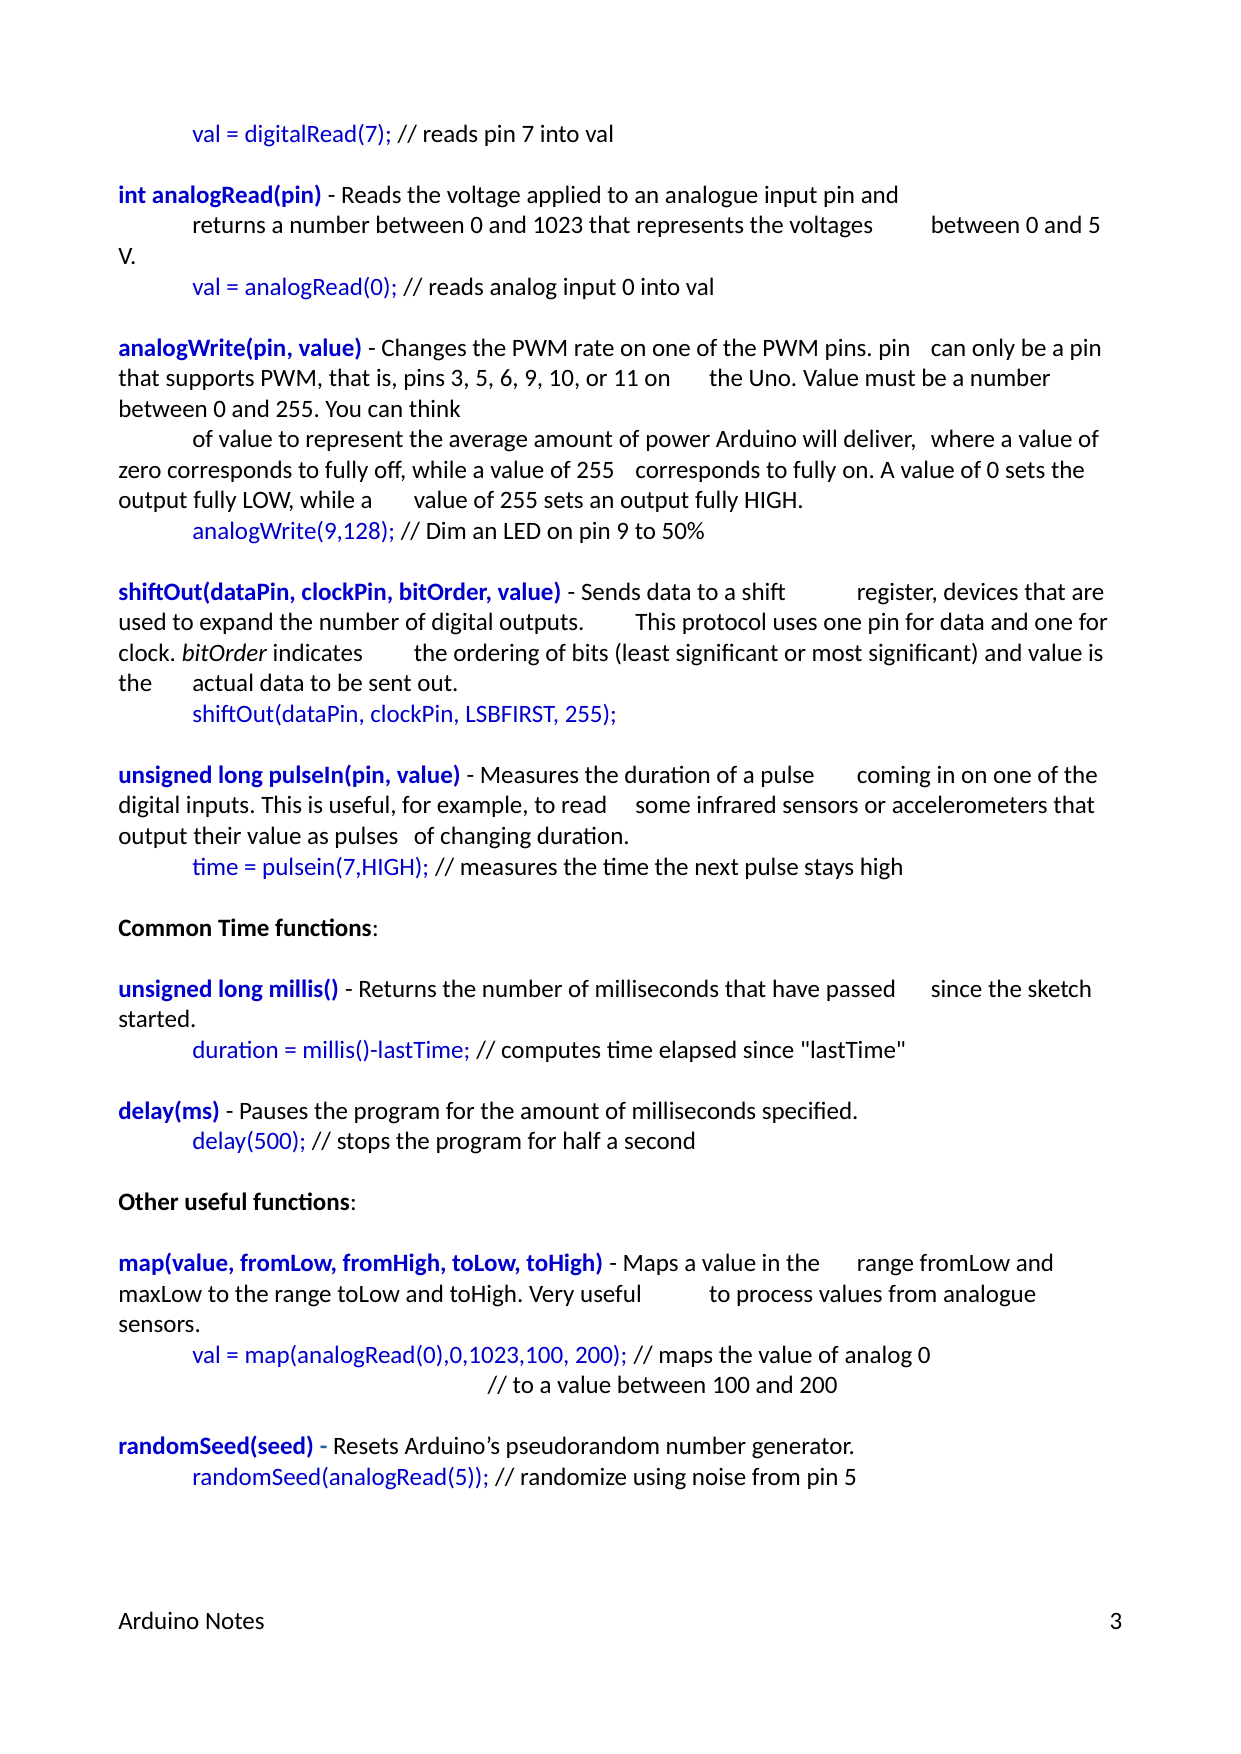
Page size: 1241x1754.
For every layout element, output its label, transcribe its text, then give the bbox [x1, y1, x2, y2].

text returns a number between 0 and 1023 that represents the voltages between 0 and 5 V. [118, 210, 1122, 271]
text delay(500); // stops the program for half a second [118, 1125, 1122, 1156]
text val = map(analogRead(0),0,1023,100, 200); // maps the value of analog 0 // to a value between 100 and 200 [118, 1339, 1122, 1400]
text delay(ms) - Pauses the program for the amount of milliseconds specified. [118, 1095, 1122, 1125]
text shiftOut(dataPin, clockPin, LSBFIRST, 255); [118, 698, 1122, 728]
text of value to represent the average amount of power Arduino will deliver, where a value of zero corresponds to fully off, while a value of 255 corresponds to fully on. A value of 0 sets the output fully LOW, while a value of 255 sets an output fully HIGH. [118, 423, 1122, 515]
text unsigned long millis() - Returns the number of milliseconds that have passed since the sketch started. [118, 973, 1122, 1034]
text val = digitalRead(7); // reads pin 7 into val [118, 118, 1122, 149]
text time = pulsein(7,HIGH); // measures the time the next pulse stays high [118, 851, 1122, 881]
text unsigned long pulseIn(pin, value) - Measures the duration of a pulse coming in on one of the digital inputs. This is useful, for example, to read some infrared sensors or accelerometers that output their value as pulses of changing duration. [118, 759, 1122, 851]
text Common Time functions: [118, 912, 1122, 942]
text randomSeed(analogRead(5)); // randomize using noise from pin 5 [118, 1461, 1122, 1492]
text val = analogRead(0); // reads analog input 0 into val [118, 271, 1122, 301]
text int analogRead(pin) - Reads the voltage applied to an analogue input pin and [118, 179, 1122, 210]
text analogWrite(9,128); // Dim an LED on pin 9 to 50% [118, 515, 1122, 545]
text duration = millis()-lastTime; // computes time elapsed since "lastTime" [118, 1034, 1122, 1064]
text shiftOut(dataPin, clockPin, bitOrder, value) - Sends data to a shift register, devices that are used to expand the number of digital outputs. This protocol uses one pin for data and one for clock. bitOrder indicates the ordering of bits (least significant or most significant) and value is the actual data to be sent out. [118, 576, 1122, 698]
text Other useful functions: [118, 1186, 1122, 1217]
text randomSeed(seed) - Resets Arduino’s pseudorandom number generator. [118, 1431, 1122, 1461]
text map(value, fromLow, fromHigh, toLow, toHigh) - Maps a value in the range fromLow and maxLow to the range toLow and toHigh. Very useful to process values from analogue sensors. [118, 1247, 1122, 1339]
text analogWrite(pin, value) - Changes the PWM rate on one of the PWM pins. pin can only be a pin that supports PWM, that is, pins 3, 5, 6, 9, 10, or 11 on the Uno. Value must be a number between 0 and 255. You can think [118, 332, 1122, 423]
